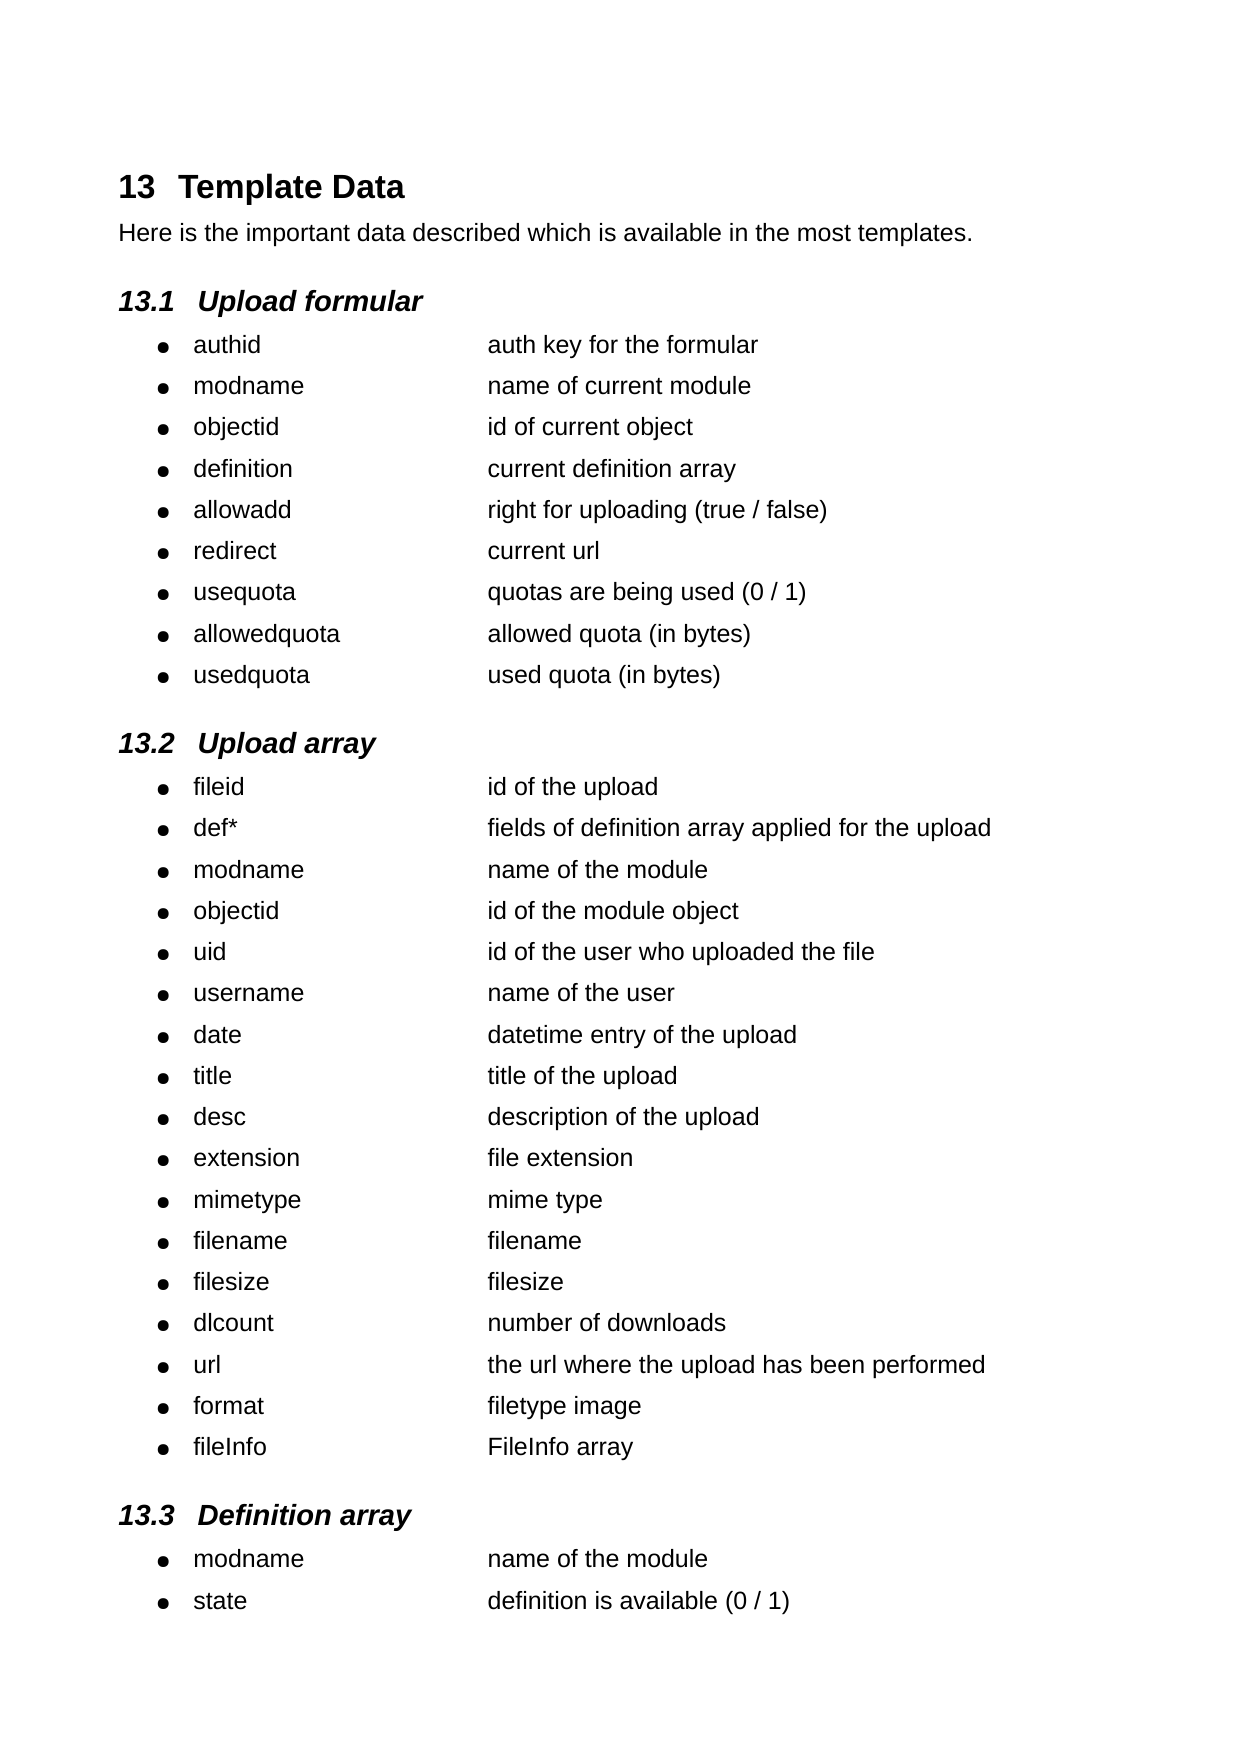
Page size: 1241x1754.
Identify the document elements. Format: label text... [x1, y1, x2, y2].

list allowedquota allowed quota (in bytes) [156, 619, 1122, 647]
list usedquota used quota (in bytes) [156, 660, 1122, 689]
list redirect current url [156, 536, 1122, 565]
list filesize filesize [156, 1267, 1122, 1296]
subtitle Template Data [118, 167, 1122, 205]
list objectid id of current object [156, 412, 1122, 441]
list fileInfo FileInfo array [156, 1432, 1122, 1461]
text Here is the important data described which is available in the most templates. [118, 218, 1122, 246]
list objectid id of the module object [156, 896, 1122, 925]
list definition current definition array [156, 454, 1122, 482]
list title title of the upload [156, 1061, 1122, 1090]
list usequota quotas are being used (0 / 1) [156, 577, 1122, 606]
list username name of the user [156, 978, 1122, 1007]
list modname name of the module [156, 855, 1122, 883]
list fileid id of the upload [156, 772, 1122, 801]
list desc description of the upload [156, 1102, 1122, 1131]
subtitle Upload formular [118, 284, 1122, 317]
list allowadd right for uploading (true / false) [156, 495, 1122, 524]
list date datetime entry of the upload [156, 1020, 1122, 1048]
list uid id of the user who uploaded the file [156, 937, 1122, 966]
list format filetype image [156, 1391, 1122, 1420]
list filename filename [156, 1226, 1122, 1255]
list def* fields of definition array applied for the upload [156, 813, 1122, 842]
list url the url where the upload has been performed [156, 1350, 1122, 1378]
list dlcount number of downloads [156, 1308, 1122, 1337]
list modname name of the module [156, 1544, 1122, 1573]
list state definition is available (0 / 1) [156, 1586, 1122, 1614]
list extension file extension [156, 1143, 1122, 1172]
list authid auth key for the formular [156, 330, 1122, 359]
list modname name of current module [156, 371, 1122, 400]
subtitle Definition array [118, 1498, 1122, 1532]
subtitle Upload array [118, 726, 1122, 760]
list mimetype mime type [156, 1185, 1122, 1213]
